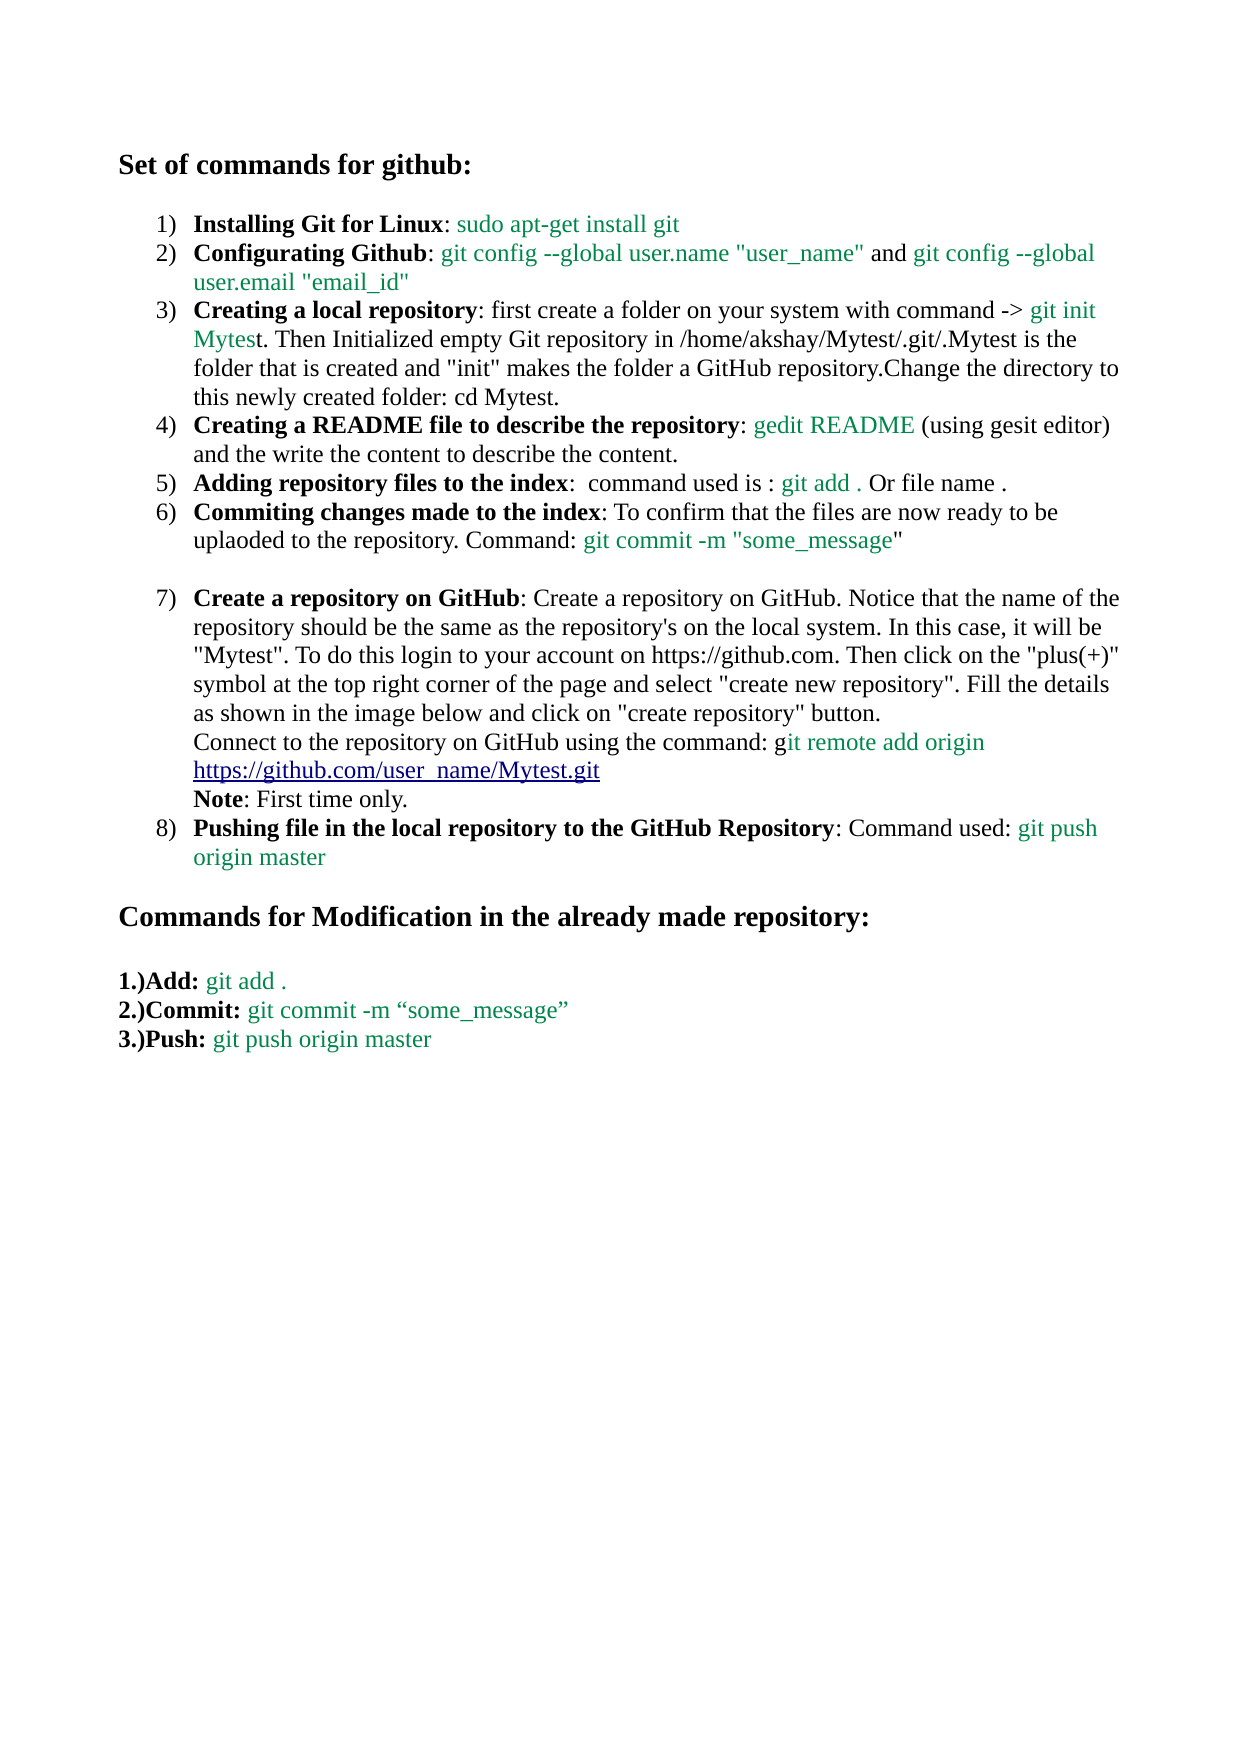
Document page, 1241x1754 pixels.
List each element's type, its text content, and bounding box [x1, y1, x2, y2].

list Adding repository files to the index: command used is : git add . Or file name . [156, 468, 1122, 497]
list Creating a local repository: first create a folder on your system with command -> git init Mytest. Then Initialized empty Git repository in /home/akshay/Mytest/.git/.Mytest is the folder that is created and "init" makes the folder a GitHub repository.Change the directory to this newly created folder: cd Mytest. [156, 295, 1122, 410]
list Commiting changes made to the index: To confirm that the files are now ready to be uplaoded to the repository. Command: git commit -m "some_message" [156, 497, 1122, 554]
text 1.)Add: git add . [118, 966, 1122, 995]
list Connect to the repository on GitHub using the command: git remote add origin https://github.com/user_name/Mytest.git [156, 727, 1122, 784]
list Create a repository on GitHub: Create a repository on GitHub. Notice that the name of the repository should be the same as the repository's on the local system. In this case, it will be "Mytest". To do this login to your account on https://github.com. Then click on the "plus(+)" symbol at the top right corner of the page and select "create new repository". Fill the details as shown in the image below and click on "create repository" button. [156, 583, 1122, 727]
list Pushing file in the local repository to the GitHub Repository: Command used: git push origin master [156, 813, 1122, 870]
text Commands for Modification in the already made repository: [118, 899, 1122, 933]
list Installing Git for Linux: sudo apt-get install git [156, 209, 1122, 238]
list Configurating Github: git config --global user.name "user_name" and git config --global user.email "email_id" [156, 238, 1122, 295]
text 2.)Commit: git commit -m “some_message” [118, 995, 1122, 1024]
text Set of commands for github: [118, 147, 1122, 180]
list Creating a README file to describe the repository: gedit README (using gesit editor) and the write the content to describe the content. [156, 410, 1122, 468]
text 3.)Push: git push origin master [118, 1024, 1122, 1052]
list Note: First time only. [156, 784, 1122, 813]
